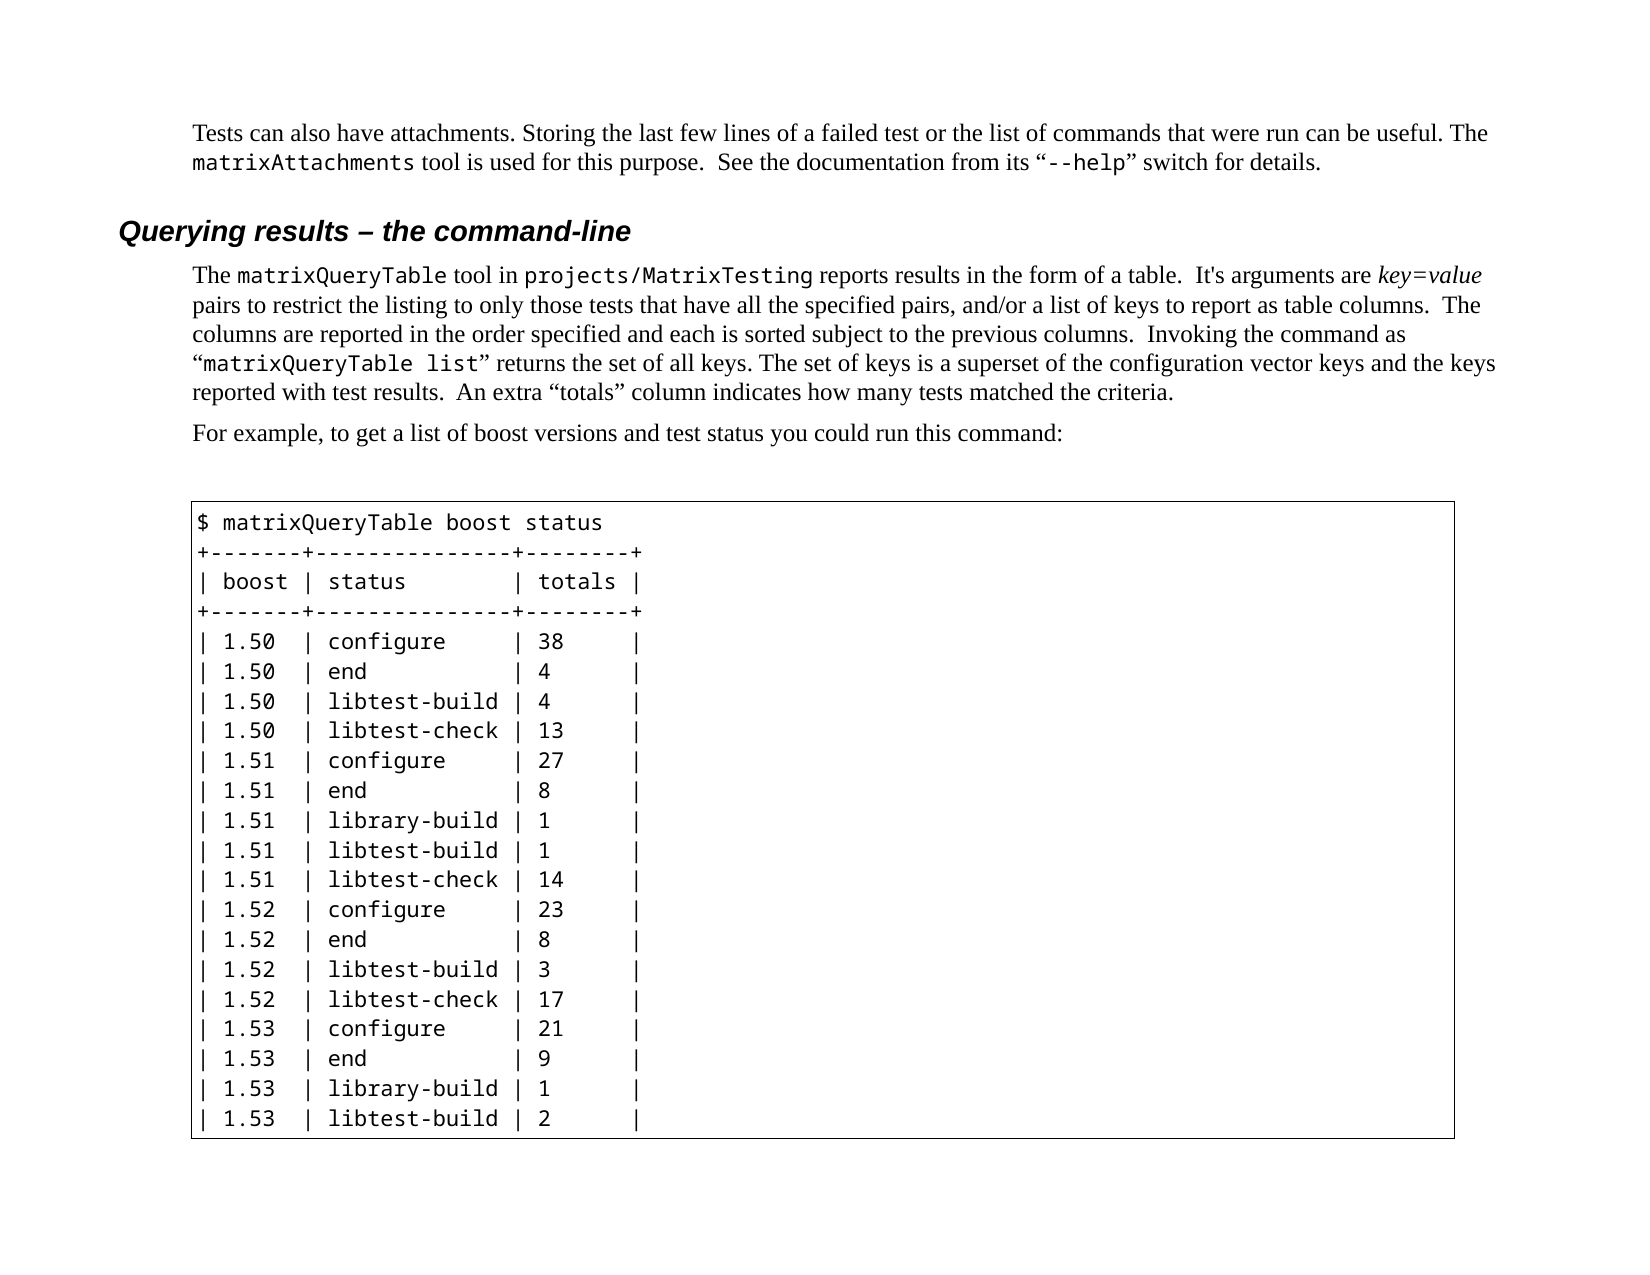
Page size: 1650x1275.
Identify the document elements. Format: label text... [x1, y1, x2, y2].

text For example, to get a list of boost versions and test status you could run this command: [192, 418, 1532, 447]
text The matrixQueryTable tool in projects/MatrixTesting reports results in the form of a table. It's arguments are key=value pairs to restrict the listing to only those tests that have all the specified pairs, and/or a list of keys to report as table columns. The columns are reported in the order specified and each is sorted subject to the previous columns. Invoking the command as “matrixQueryTable list” returns the set of all keys. The set of keys is a superset of the configuration vector keys and the keys reported with test results. An extra “totals” column indicates how many tests matched the criteria. [192, 260, 1532, 406]
text Tests can also have attachments. Storing the last few lines of a failed test or the list of commands that were run can be useful. The matrixAttachments tool is used for this purpose. See the documentation from its “--help” switch for details. [192, 118, 1532, 177]
table_header $ matrixQueryTable boost status +-------+---------------+--------+ | boost | status | totals | +-------+---------------+--------+ | 1.50 | configure | 38 | | 1.50 | end | 4 | | 1.50 | libtest-build | 4 | | 1.50 | libtest-check | 13 | | 1.51 | configure | 27 | | 1.51 | end | 8 | | 1.51 | library-build | 1 | | 1.51 | libtest-build | 1 | | 1.51 | libtest-check | 14 | | 1.52 | configure | 23 | | 1.52 | end | 8 | | 1.52 | libtest-build | 3 | | 1.52 | libtest-check | 17 | | 1.53 | configure | 21 | | 1.53 | end | 9 | | 1.53 | library-build | 1 | | 1.53 | libtest-build | 2 | [192, 502, 1454, 1138]
subtitle Querying results – the command-line [118, 214, 1532, 248]
